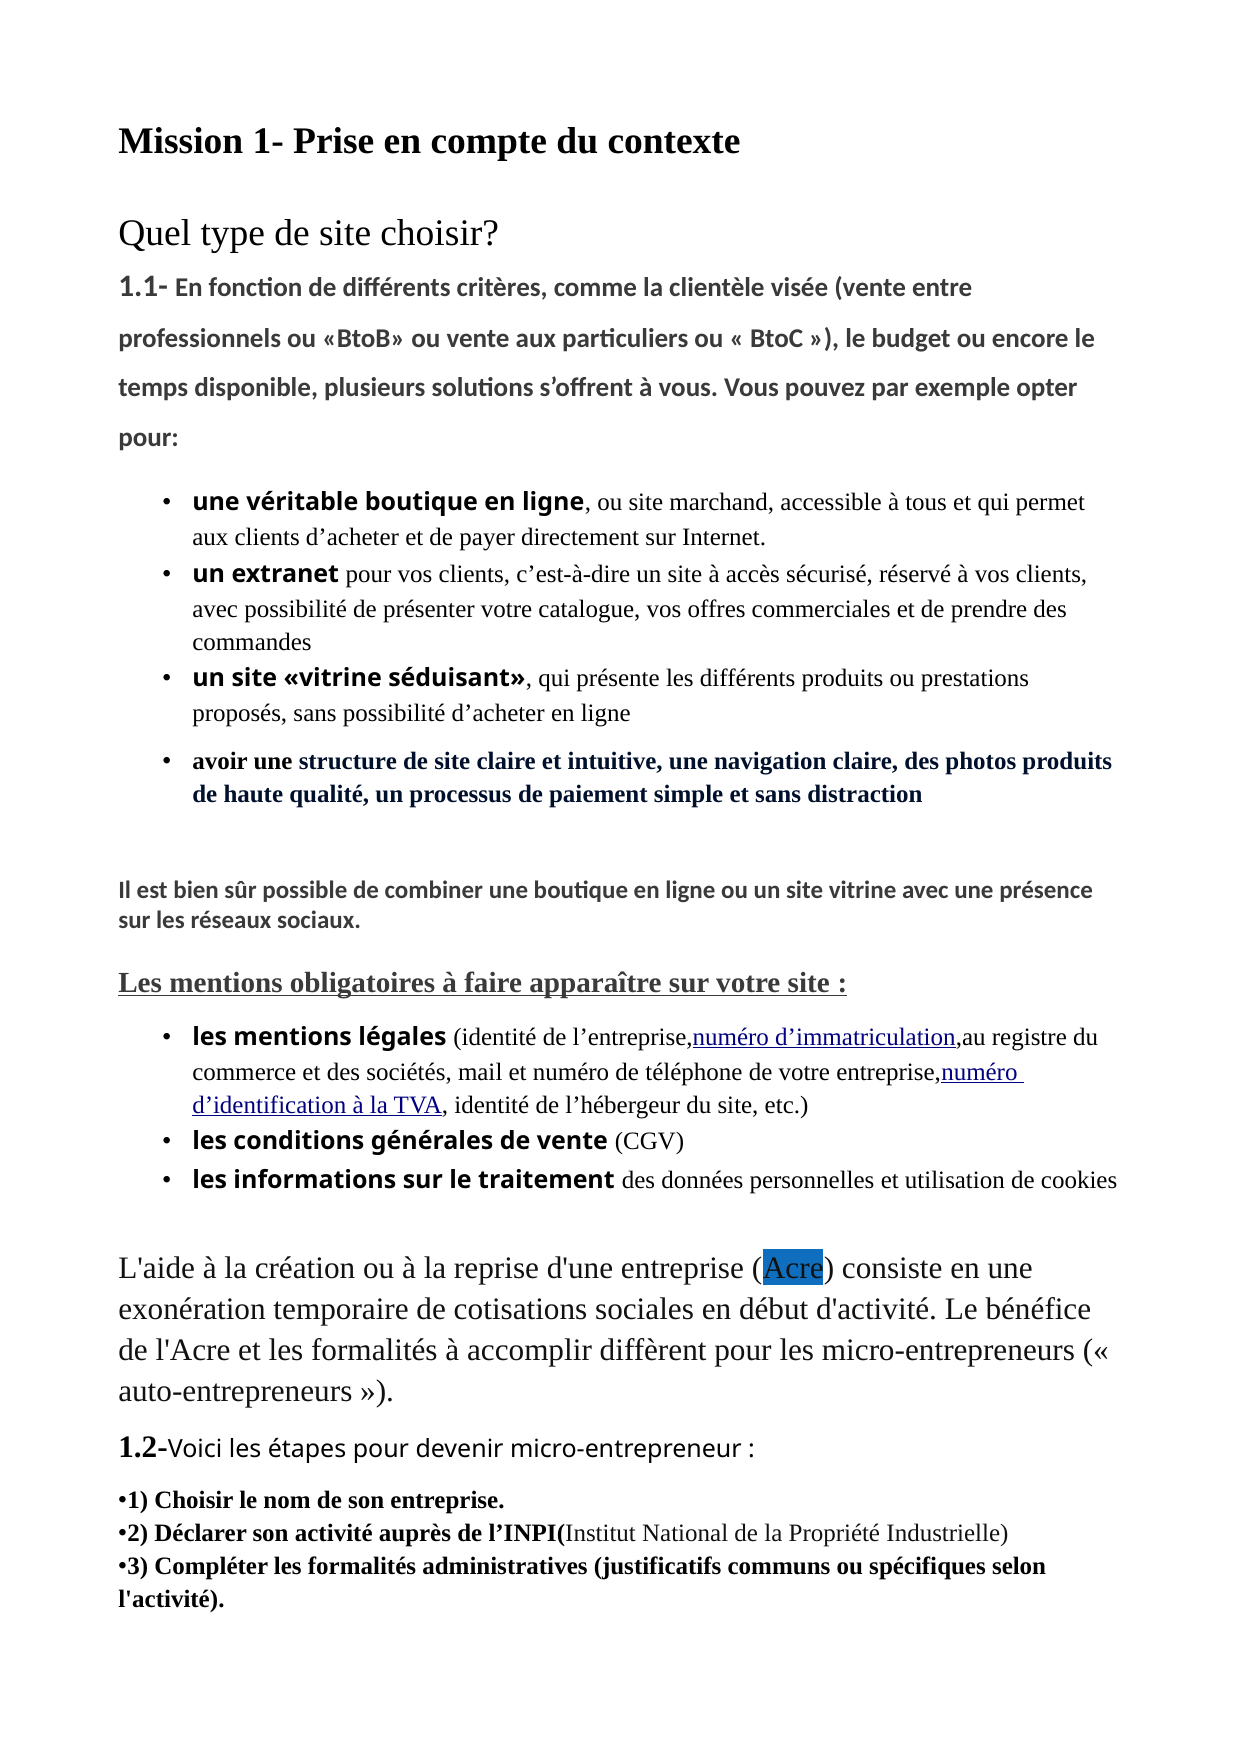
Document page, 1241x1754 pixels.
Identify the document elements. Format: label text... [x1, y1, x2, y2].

list avoir une structure de site claire et intuitive, une navigation claire, des photos produits de haute qualité, un processus de paiement simple et sans distraction [162, 746, 1122, 807]
list un site «vitrine séduisant», qui présente les différents produits ou prestations proposés, sans possibilité d’acheter en ligne [162, 660, 1122, 727]
list une véritable boutique en ligne, ou site marchand, accessible à tous et qui permet aux clients d’acheter et de payer directement sur Internet. [162, 484, 1122, 551]
list un extranet pour vos clients, c’est-à-dire un site à accès sécurisé, réservé à vos clients, avec possibilité de présenter votre catalogue, vos offres commerciales et de prendre des commandes [162, 555, 1122, 656]
subtitle Quel type de site choisir? [118, 211, 1122, 254]
list 2) Déclarer son activité auprès de l’INPI(Institut National de la Propriété Industrielle) [118, 1518, 1122, 1547]
list 1) Choisir le nom de son entreprise. [118, 1485, 1122, 1514]
list les conditions générales de vente (CGV) [162, 1123, 1122, 1157]
text Il est bien sûr possible de combiner une boutique en ligne ou un site vitrine avec une présence sur les réseaux sociaux. [118, 874, 1122, 935]
list 3) Compléter les formalités administratives (justificatifs communs ou spécifiques selon l'activité). [118, 1551, 1122, 1613]
text L'aide à la création ou à la reprise d'une entreprise (Acre) consiste en une exonération temporaire de cotisations sociales en début d'activité. Le bénéfice de l'Acre et les formalités à accomplir diffèrent pour les micro-entrepreneurs (« auto-entrepreneurs »). [118, 1249, 1122, 1409]
list les informations sur le traitement des données personnelles et utilisation de cookies [162, 1162, 1122, 1196]
text 1.2-Voici les étapes pour devenir micro-entrepreneur : [118, 1428, 1122, 1465]
text 1.1- En fonction de différents critères, comme la clientèle visée (vente entre professionnels ou «BtoB» ou vente aux particuliers ou « BtoC »), le budget ou encore le temps disponible, plusieurs solutions s’offrent à vous. Vous pouvez par exemple opter pour: [118, 266, 1122, 453]
text Les mentions obligatoires à faire apparaître sur votre site : [118, 966, 1122, 999]
list les mentions légales (identité de l’entreprise,numéro d’immatriculation,au registre du commerce et des sociétés, mail et numéro de téléphone de votre entreprise,numéro d’identification à la TVA, identité de l’hébergeur du site, etc.) [162, 1019, 1122, 1119]
text Mission 1- Prise en compte du contexte [118, 118, 1122, 161]
